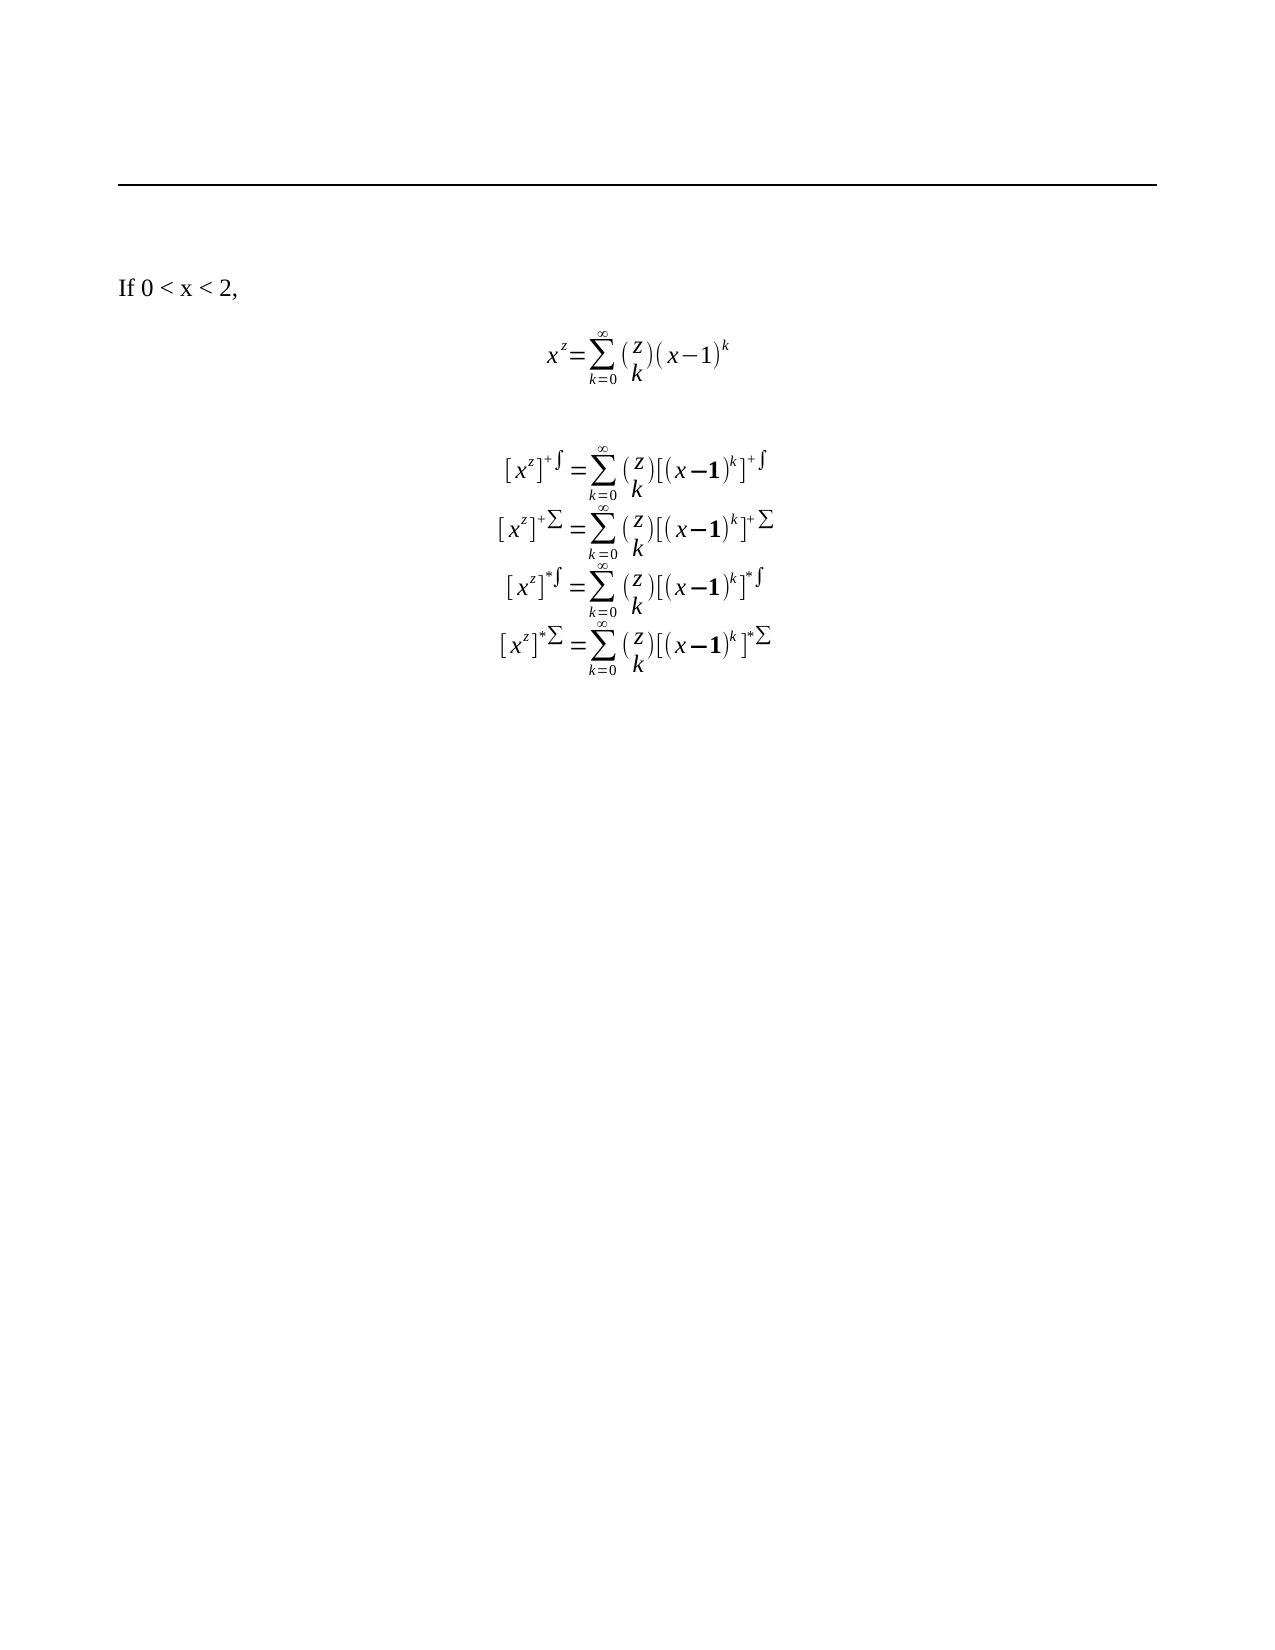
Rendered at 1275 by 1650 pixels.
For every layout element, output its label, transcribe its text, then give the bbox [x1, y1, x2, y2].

text If 0 < x < 2, [118, 273, 1157, 301]
